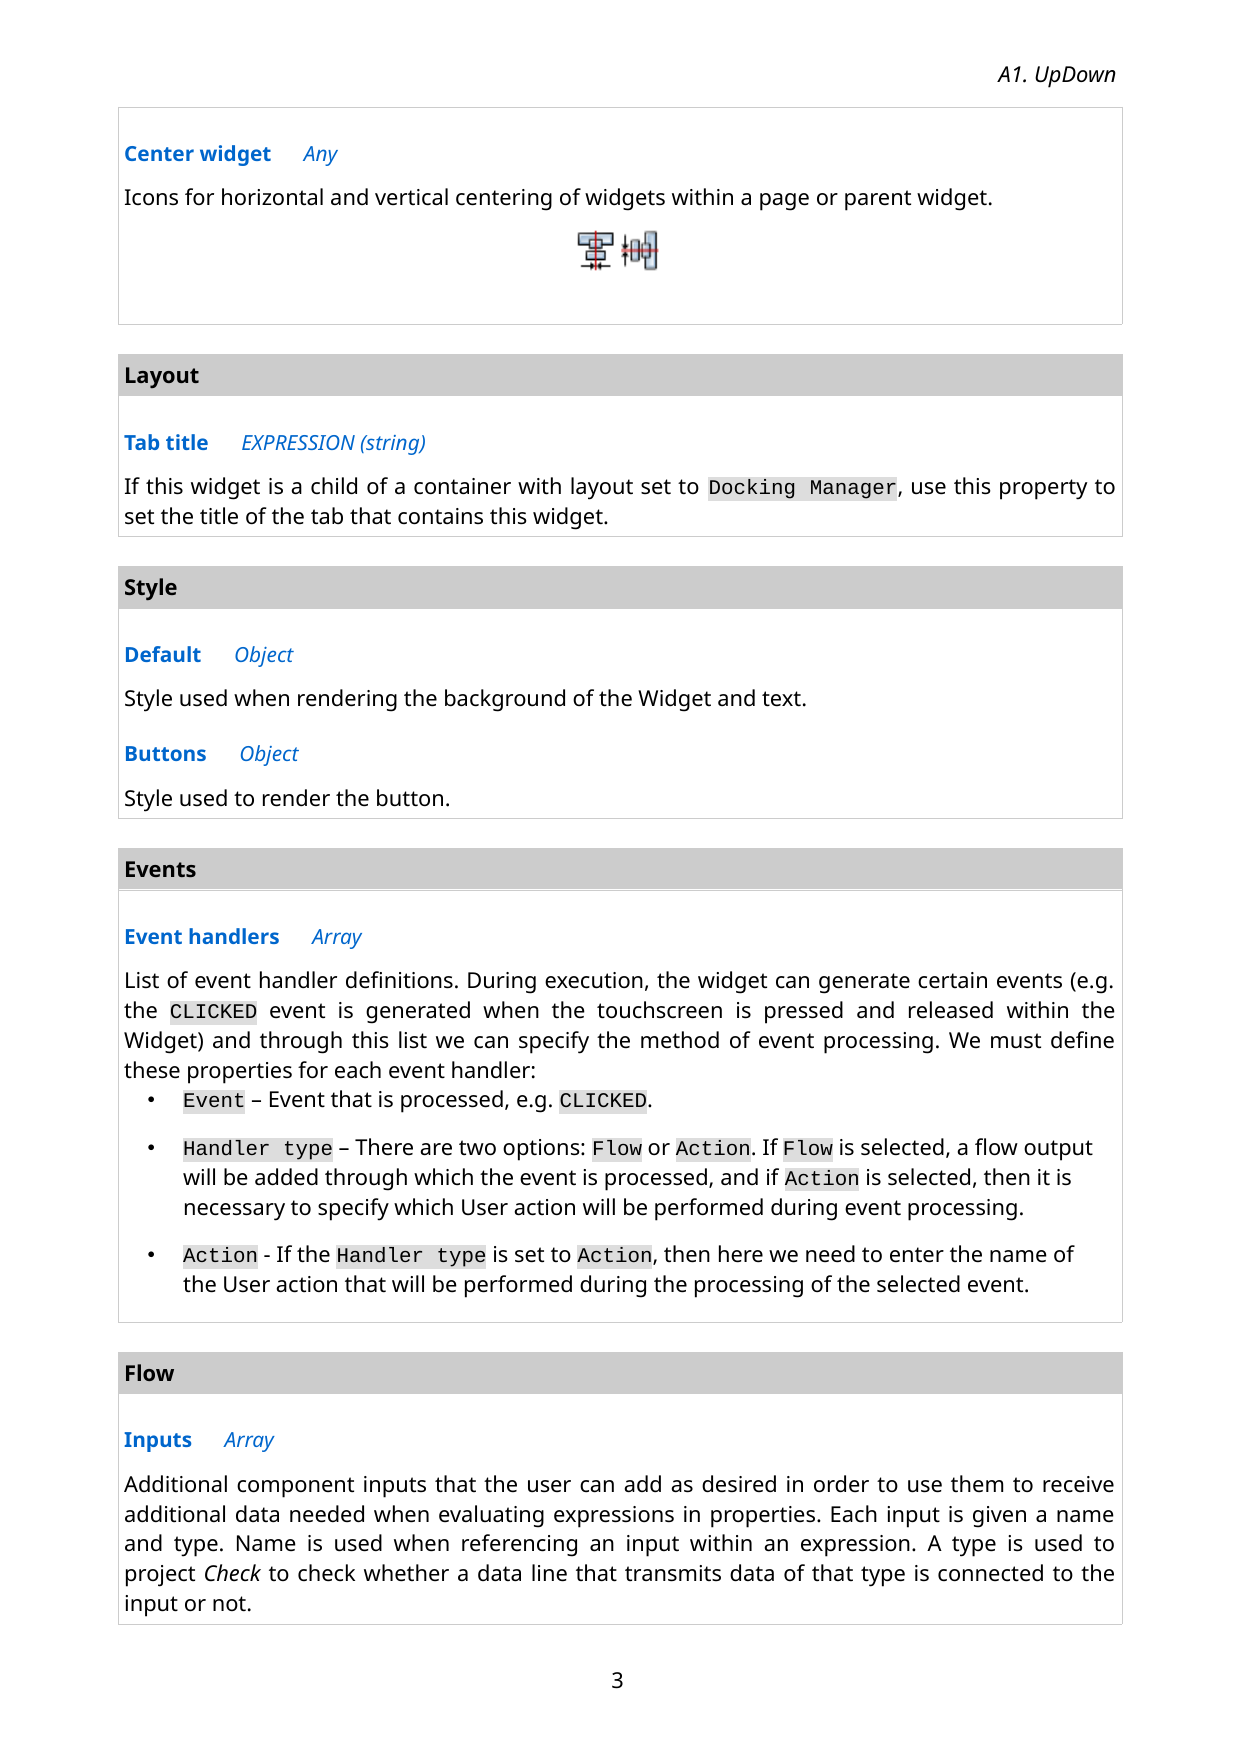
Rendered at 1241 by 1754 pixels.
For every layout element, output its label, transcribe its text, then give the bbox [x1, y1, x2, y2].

table_cell Event handlers Array List of event handler definitions. During execution, the widget can generate certain events (e.g. the CLICKED event is generated when the touchscreen is pressed and released within the Widget) and through this list we can specify the method of event processing. We must define these properties for each event handler: Event – Event that is processed, e.g. CLICKED. Handler type – There are two options: Flow or Action. If Flow is selected, a flow output will be added through which the event is processed, and if Action is selected, then it is necessary to specify which User action will be performed during event processing. Action - If the Handler type is set to Action, then here we need to enter the name of the User action that will be performed during the processing of the selected event. [119, 891, 1122, 1322]
table_cell Center widget Any Icons for horizontal and vertical centering of widgets within a page or parent widget. [119, 108, 1122, 324]
table_cell Tab title EXPRESSION (string) If this widget is a child of a container with layout set to Docking Manager, use this property to set the title of the tab that contains this widget. [119, 396, 1122, 536]
table_header Style [119, 567, 1122, 608]
table_header Layout [119, 355, 1122, 395]
table_cell Default Object Style used when rendering the background of the Widget and text. Buttons Object Style used to render the button. [119, 609, 1122, 818]
table_header Events [119, 849, 1122, 889]
table_cell Inputs Array Additional component inputs that the user can add as desired in order to use them to receive additional data needed when evaluating expressions in properties. Each input is given a name and type. Name is used when referencing an input within an expression. A type is used to project Check to check whether a data line that transmits data of that type is connected to the input or not. [119, 1394, 1122, 1623]
picture [572, 223, 668, 277]
table_header Flow [119, 1353, 1122, 1393]
